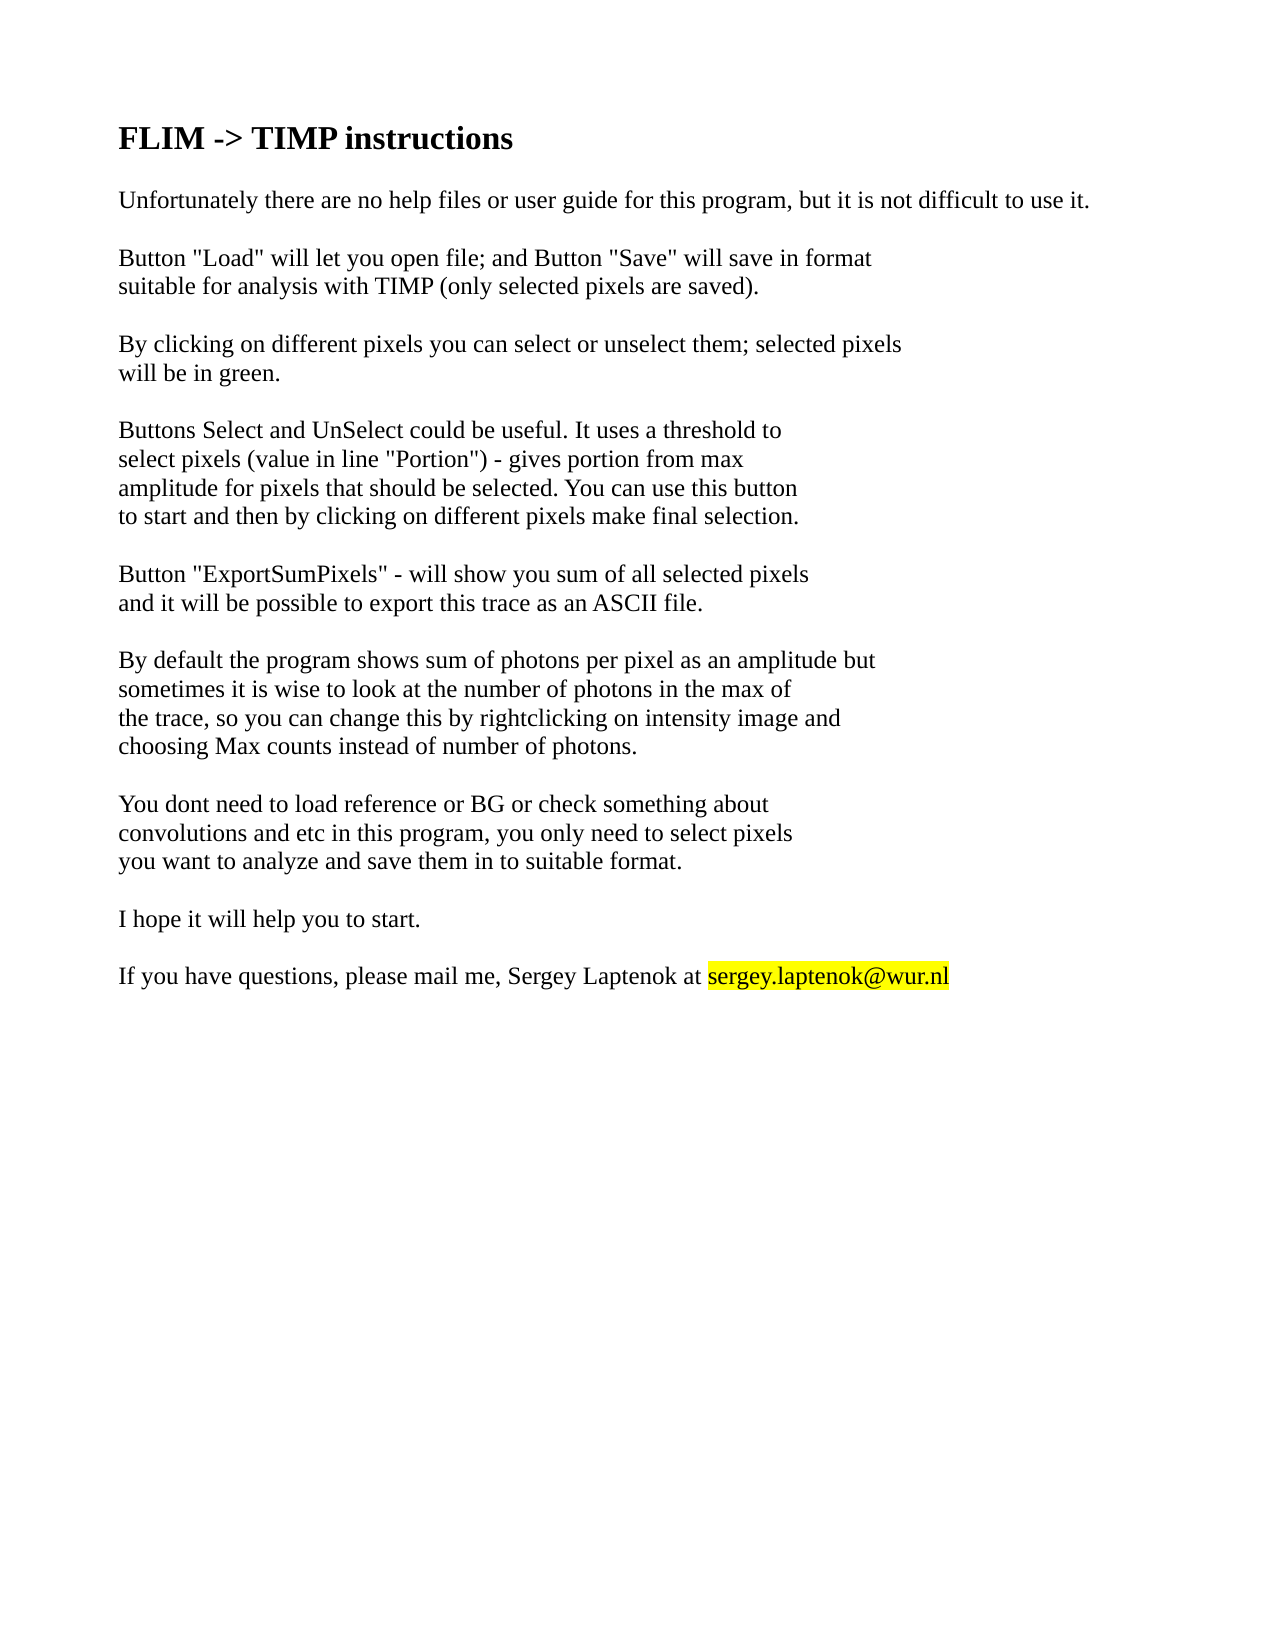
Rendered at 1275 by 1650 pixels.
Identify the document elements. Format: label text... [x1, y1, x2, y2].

text FLIM -> TIMP instructions [118, 118, 1157, 156]
text If you have questions, please mail me, Sergey Laptenok at sergey.laptenok@wur.nl [118, 961, 1157, 990]
text will be in green. Buttons Select and UnSelect could be useful. It uses a threshold to select pixels (value in line "Portion") - gives portion from max amplitude for pixels that should be selected. You can use this button to start and then by clicking on different pixels make final selection. Button "ExportSumPixels" - will show you sum of all selected pixels and it will be possible to export this trace as an ASCII file. By default the program shows sum of photons per pixel as an amplitude but sometimes it is wise to look at the number of photons in the max of the trace, so you can change this by rightclicking on intensity image and choosing Max counts instead of number of photons. You dont need to load reference or BG or check something about convolutions and etc in this program, you only need to select pixels you want to analyze and save them in to suitable format. I hope it will help you to start. [118, 358, 1157, 961]
text Unfortunately there are no help files or user guide for this program, but it is not difficult to use it. Button "Load" will let you open file; and Button "Save" will save in format [118, 185, 1157, 271]
text suitable for analysis with TIMP (only selected pixels are saved). By clicking on different pixels you can select or unselect them; selected pixels [118, 271, 1157, 358]
